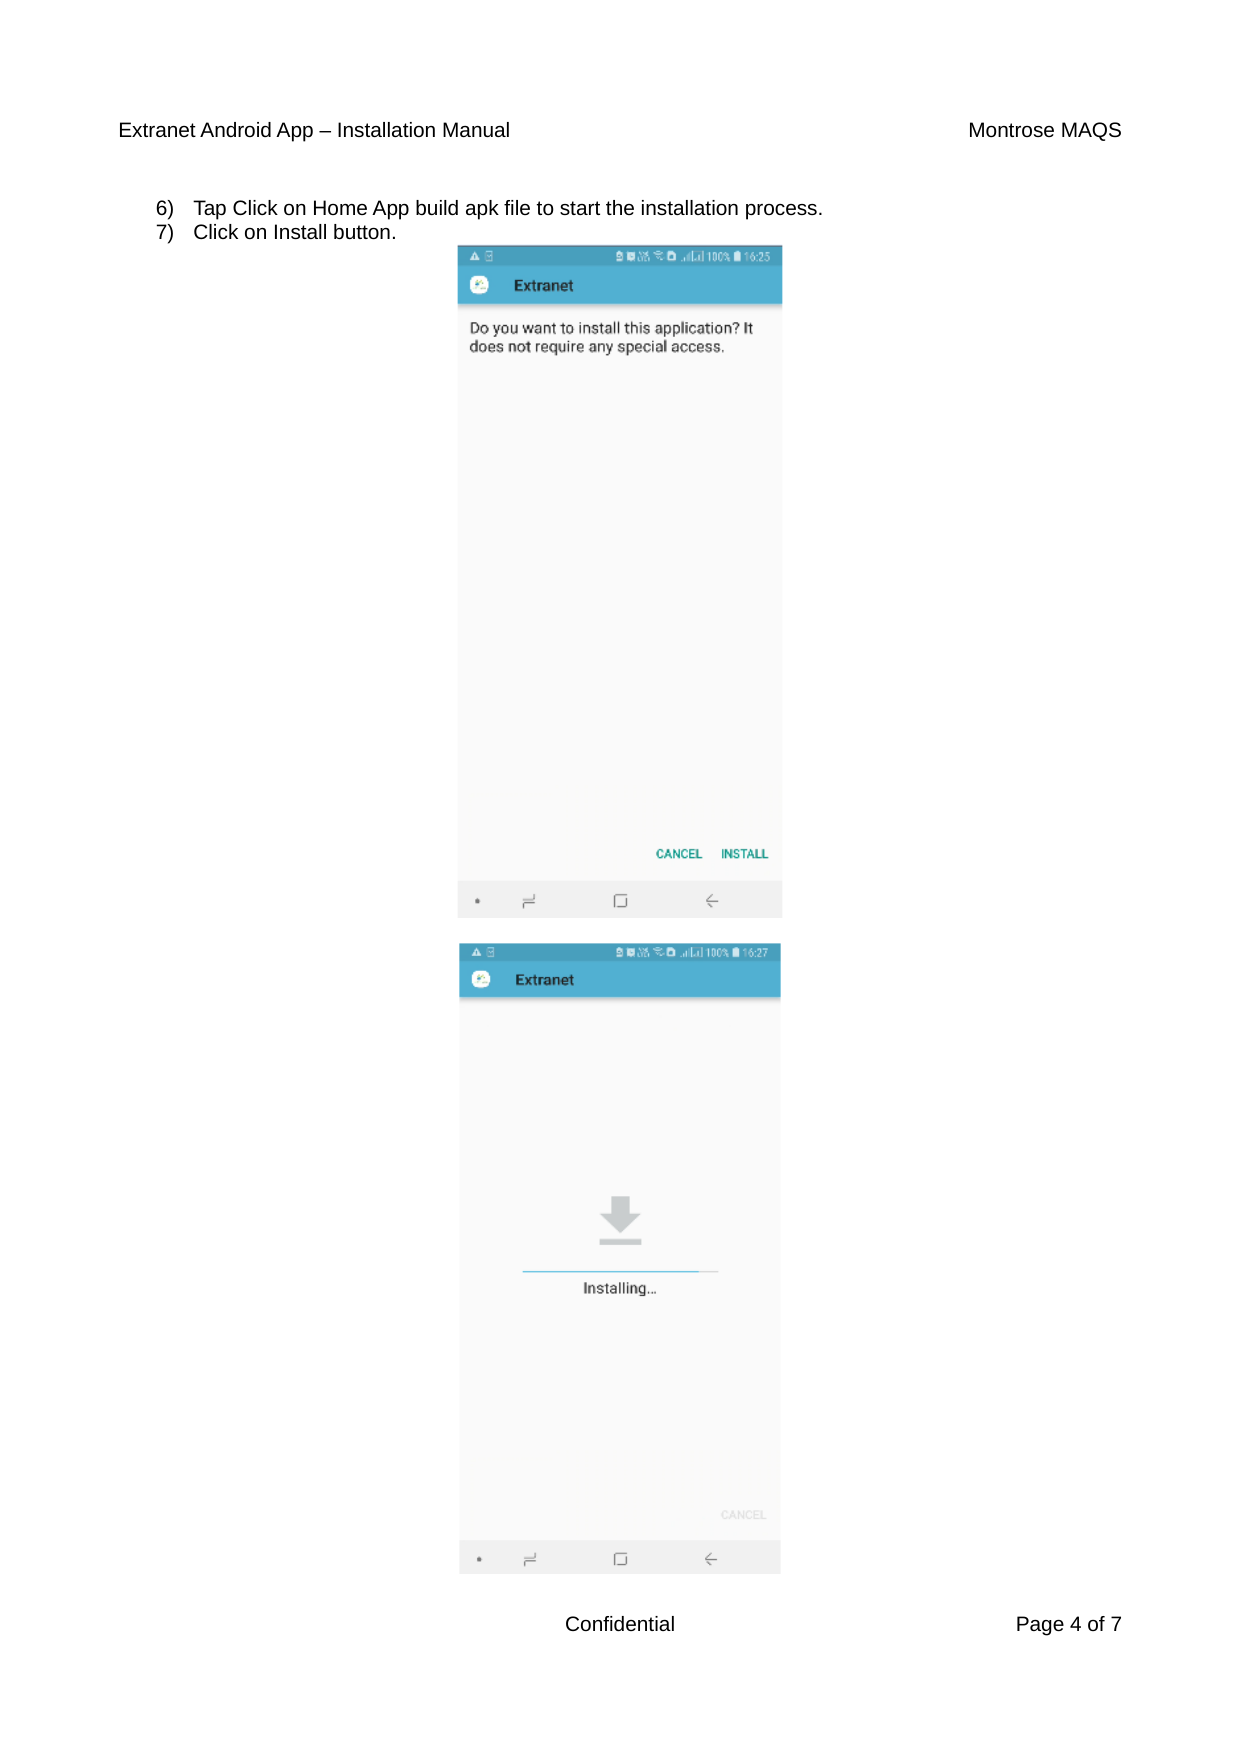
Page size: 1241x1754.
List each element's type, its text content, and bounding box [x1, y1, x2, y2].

list Tap Click on Home App build apk file to start the installation process. [156, 196, 1122, 219]
picture [457, 243, 783, 918]
list Click on Install button. [156, 219, 1122, 243]
picture [459, 941, 781, 1574]
